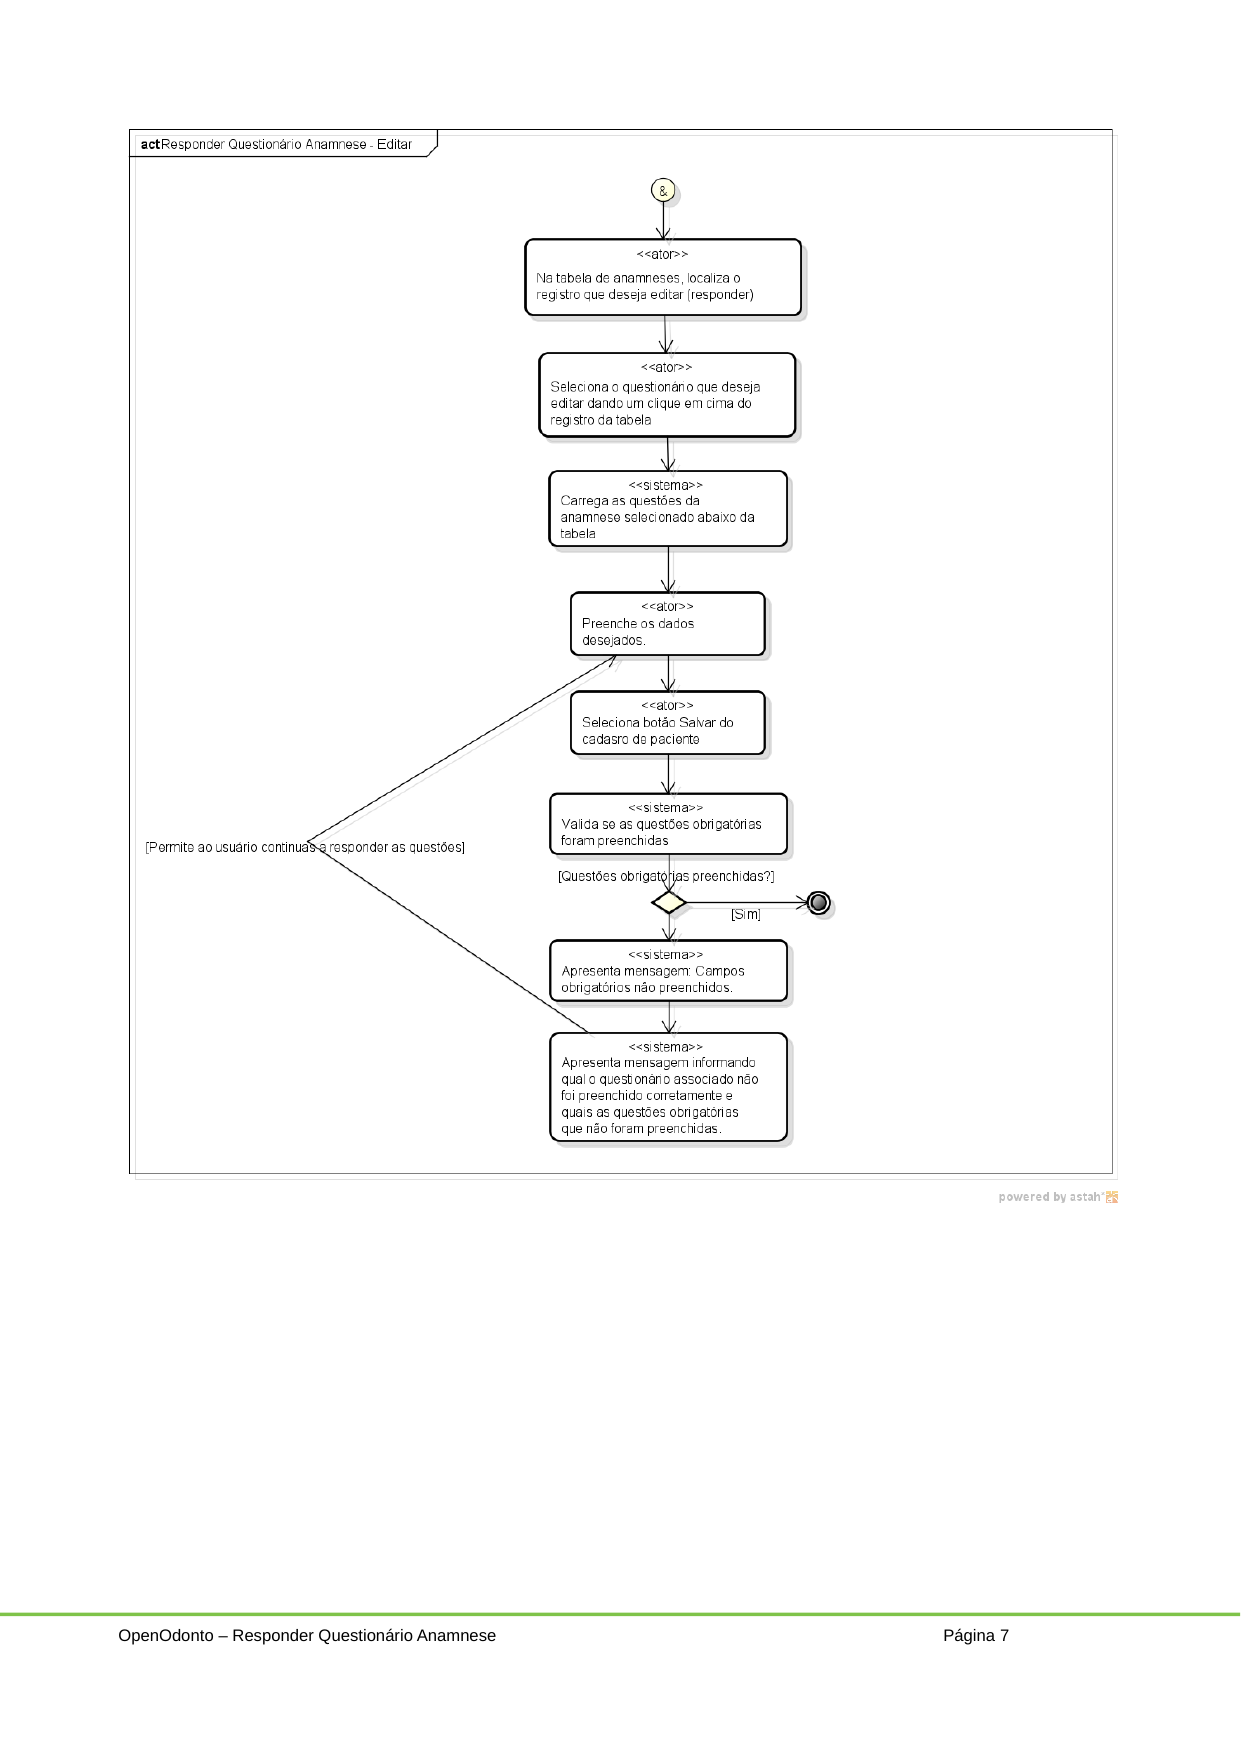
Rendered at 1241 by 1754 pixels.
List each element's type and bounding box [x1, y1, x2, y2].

picture [118, 118, 1122, 1207]
